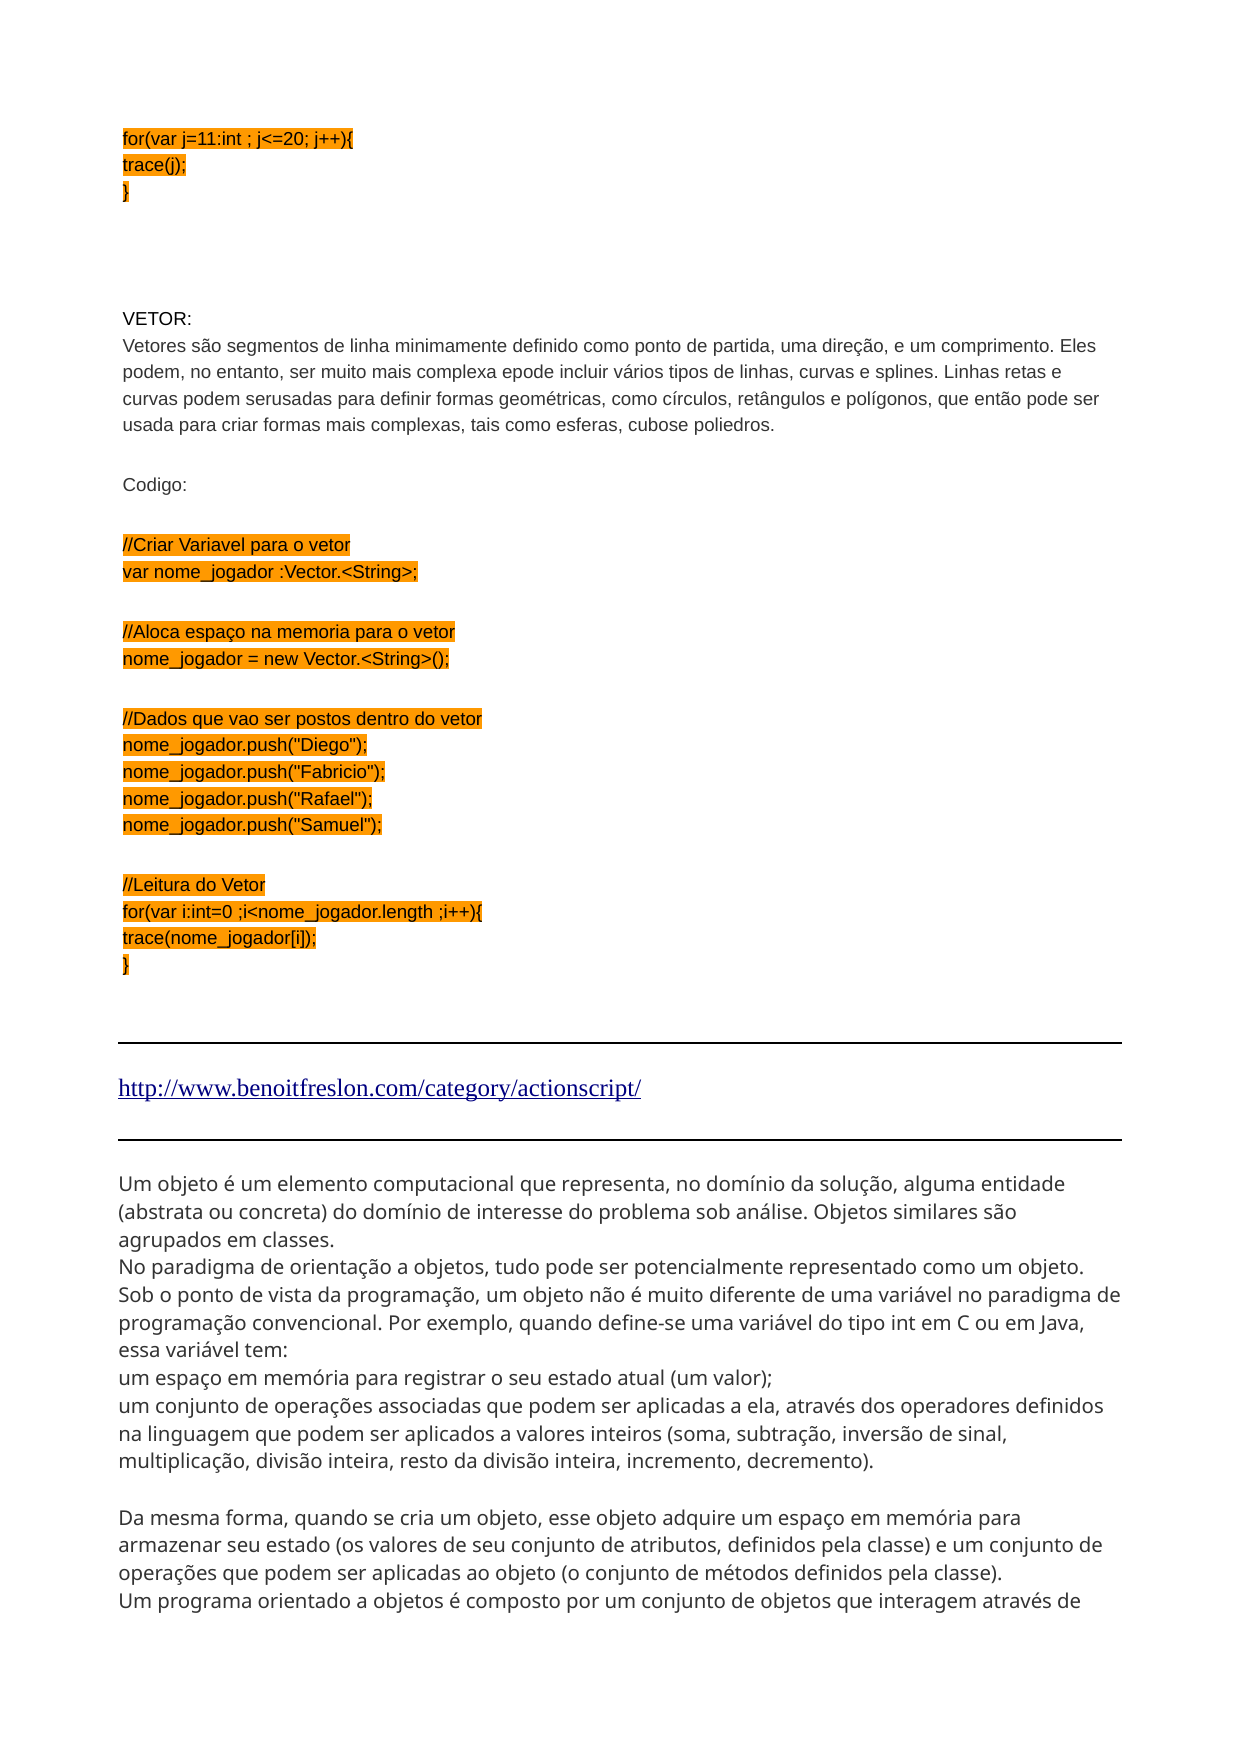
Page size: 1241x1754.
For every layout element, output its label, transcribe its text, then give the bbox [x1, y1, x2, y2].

text Um objeto é um elemento computacional que representa, no domínio da solução, alguma entidade (abstrata ou concreta) do domínio de interesse do problema sob análise. Objetos similares são agrupados em classes. No paradigma de orientação a objetos, tudo pode ser potencialmente representado como um objeto. Sob o ponto de vista da programação, um objeto não é muito diferente de uma variável no paradigma de programação convencional. Por exemplo, quando define-se uma variável do tipo int em C ou em Java, essa variável tem: um espaço em memória para registrar o seu estado atual (um valor); um conjunto de operações associadas que podem ser aplicadas a ela, através dos operadores definidos na linguagem que podem ser aplicados a valores inteiros (soma, subtração, inversão de sinal, multiplicação, divisão inteira, resto da divisão inteira, incremento, decremento). Da mesma forma, quando se cria um objeto, esse objeto adquire um espaço em memória para armazenar seu estado (os valores de seu conjunto de atributos, definidos pela classe) e um conjunto de operações que podem ser aplicadas ao objeto (o conjunto de métodos definidos pela classe). Um programa orientado a objetos é composto por um conjunto de objetos que interagem através de [118, 1170, 1122, 1614]
text for(var j=11:int ; j<=20; j++){ trace(j); } VETOR: Vetores são segmentos de linha minimamente definido como ponto de partida, uma direção, e um comprimento. Eles podem, no entanto, ser muito mais complexa epode incluir vários tipos de linhas, curvas e splines. Linhas retas e curvas podem serusadas para definir formas geométricas, como círculos, retângulos e polígonos, que então pode ser usada para criar formas mais complexas, tais como esferas, cubose poliedros. Codigo: //Criar Variavel para o vetor var nome_jogador :Vector.<String>; //Aloca espaço na memoria para o vetor nome_jogador = new Vector.<String>(); //Dados que vao ser postos dentro do vetor nome_jogador.push("Diego"); nome_jogador.push("Fabricio"); nome_jogador.push("Rafael"); nome_jogador.push("Samuel"); //Leitura do Vetor for(var i:int=0 ;i<nome_jogador.length ;i++){ trace(nome_jogador[i]); } [118, 118, 1122, 1042]
text http://www.benoitfreslon.com/category/actionscript/ [118, 1073, 1122, 1101]
